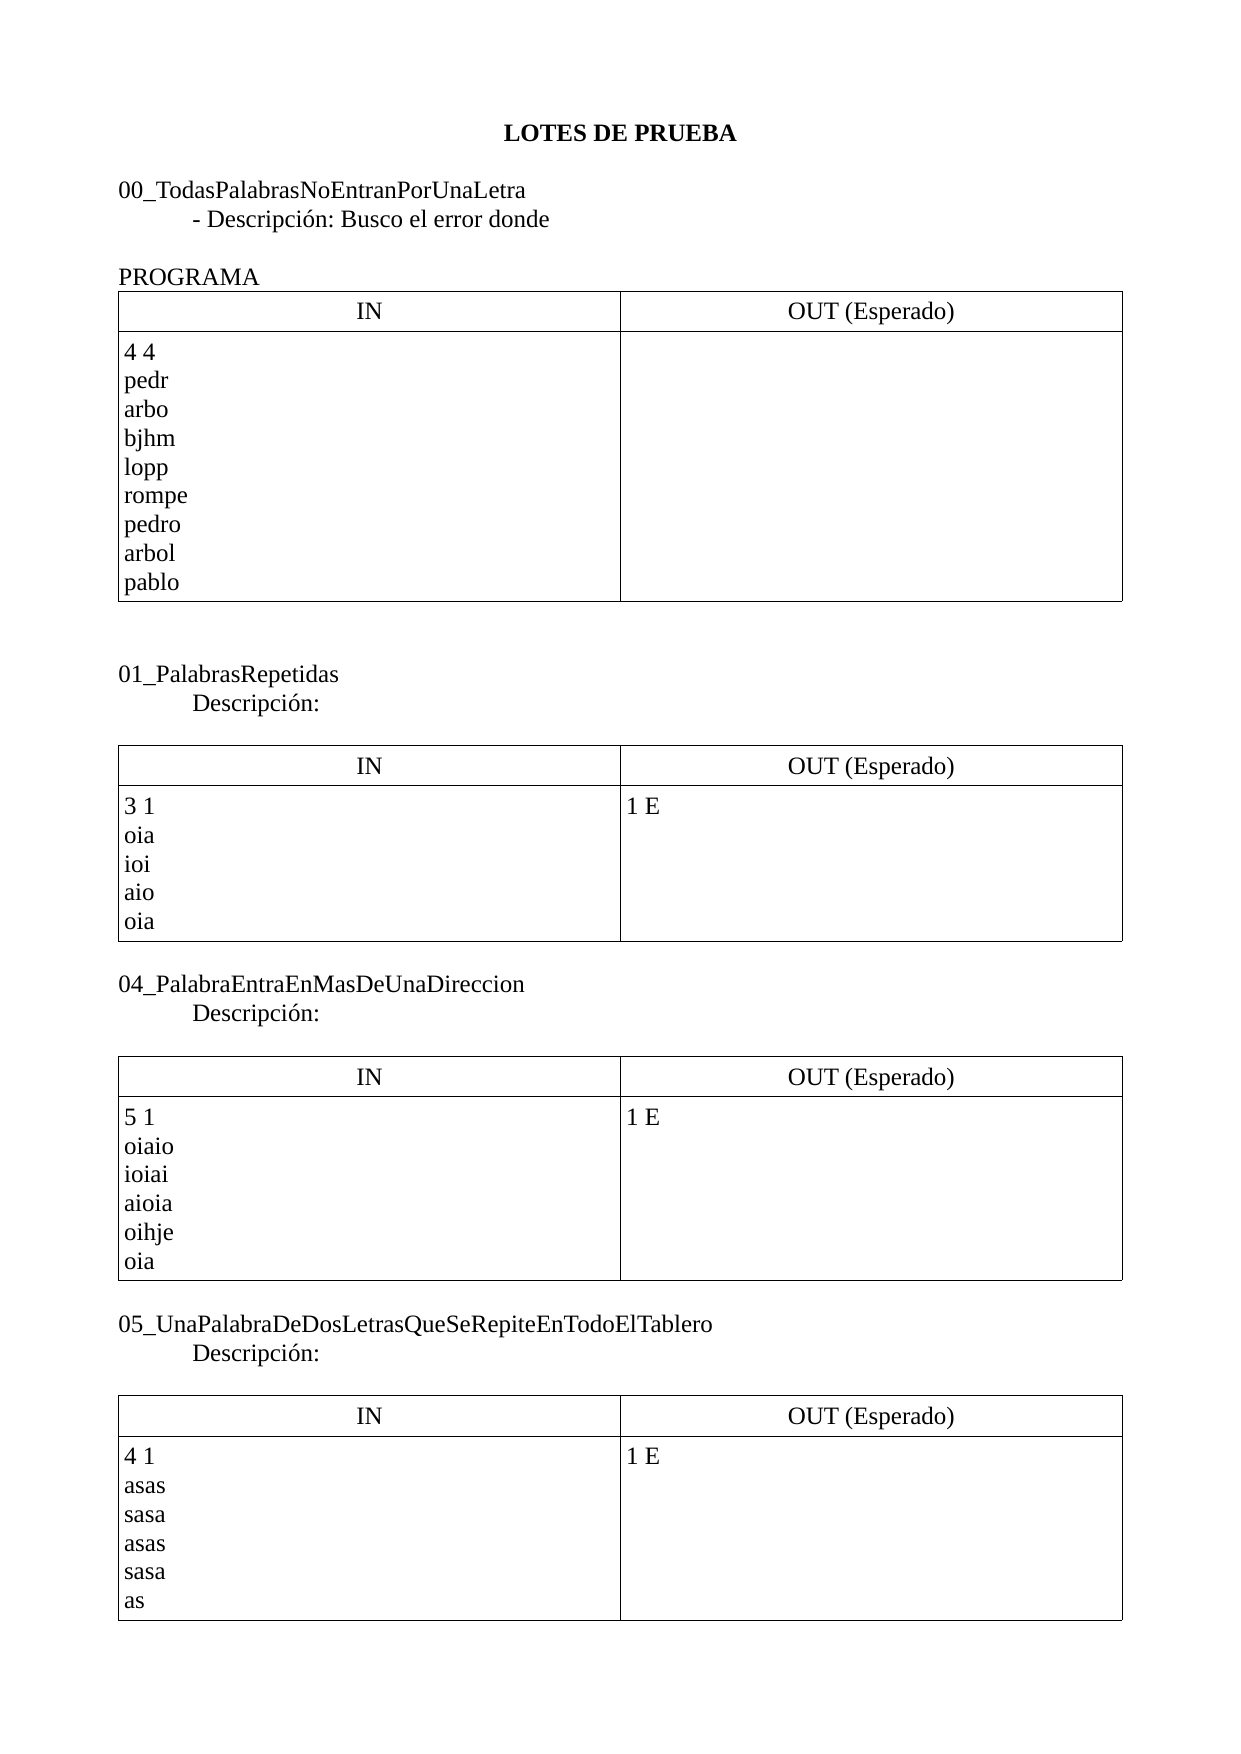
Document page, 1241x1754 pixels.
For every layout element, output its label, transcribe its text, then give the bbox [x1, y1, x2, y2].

text 05_UnaPalabraDeDosLetrasQueSeRepiteEnTodoElTablero [118, 1309, 1122, 1338]
table_header OUT (Esperado) [621, 746, 1122, 785]
table_header OUT (Esperado) [621, 1057, 1122, 1096]
text 01_PalabrasRepetidas [118, 659, 1122, 688]
text - Descripción: Busco el error donde [118, 204, 1122, 233]
table_cell 1 E [621, 1097, 1122, 1280]
text PROGRAMA [118, 262, 1122, 291]
table_cell 4 4 pedr arbo bjhm lopp rompe pedro arbol pablo [119, 332, 620, 601]
table_cell 3 1 oia ioi aio oia [119, 786, 620, 941]
text 00_TodasPalabrasNoEntranPorUnaLetra [118, 176, 1122, 204]
text Descripción: [118, 1338, 1122, 1367]
table_header IN [119, 1396, 620, 1436]
table_cell 1 E [621, 786, 1122, 941]
table_cell 1 E [621, 1437, 1122, 1620]
table_cell 4 1 asas sasa asas sasa as [119, 1437, 620, 1620]
table_header IN [119, 292, 620, 331]
text 04_PalabraEntraEnMasDeUnaDireccion [118, 969, 1122, 998]
text LOTES DE PRUEBA [118, 118, 1122, 147]
table_header OUT (Esperado) [621, 1396, 1122, 1436]
table_header IN [119, 746, 620, 785]
text Descripción: [118, 998, 1122, 1027]
table_cell 5 1 oiaio ioiai aioia oihje oia [119, 1097, 620, 1280]
table_header OUT (Esperado) [621, 292, 1122, 331]
table_cell [621, 332, 1122, 601]
table_header IN [119, 1057, 620, 1096]
text Descripción: [118, 688, 1122, 716]
